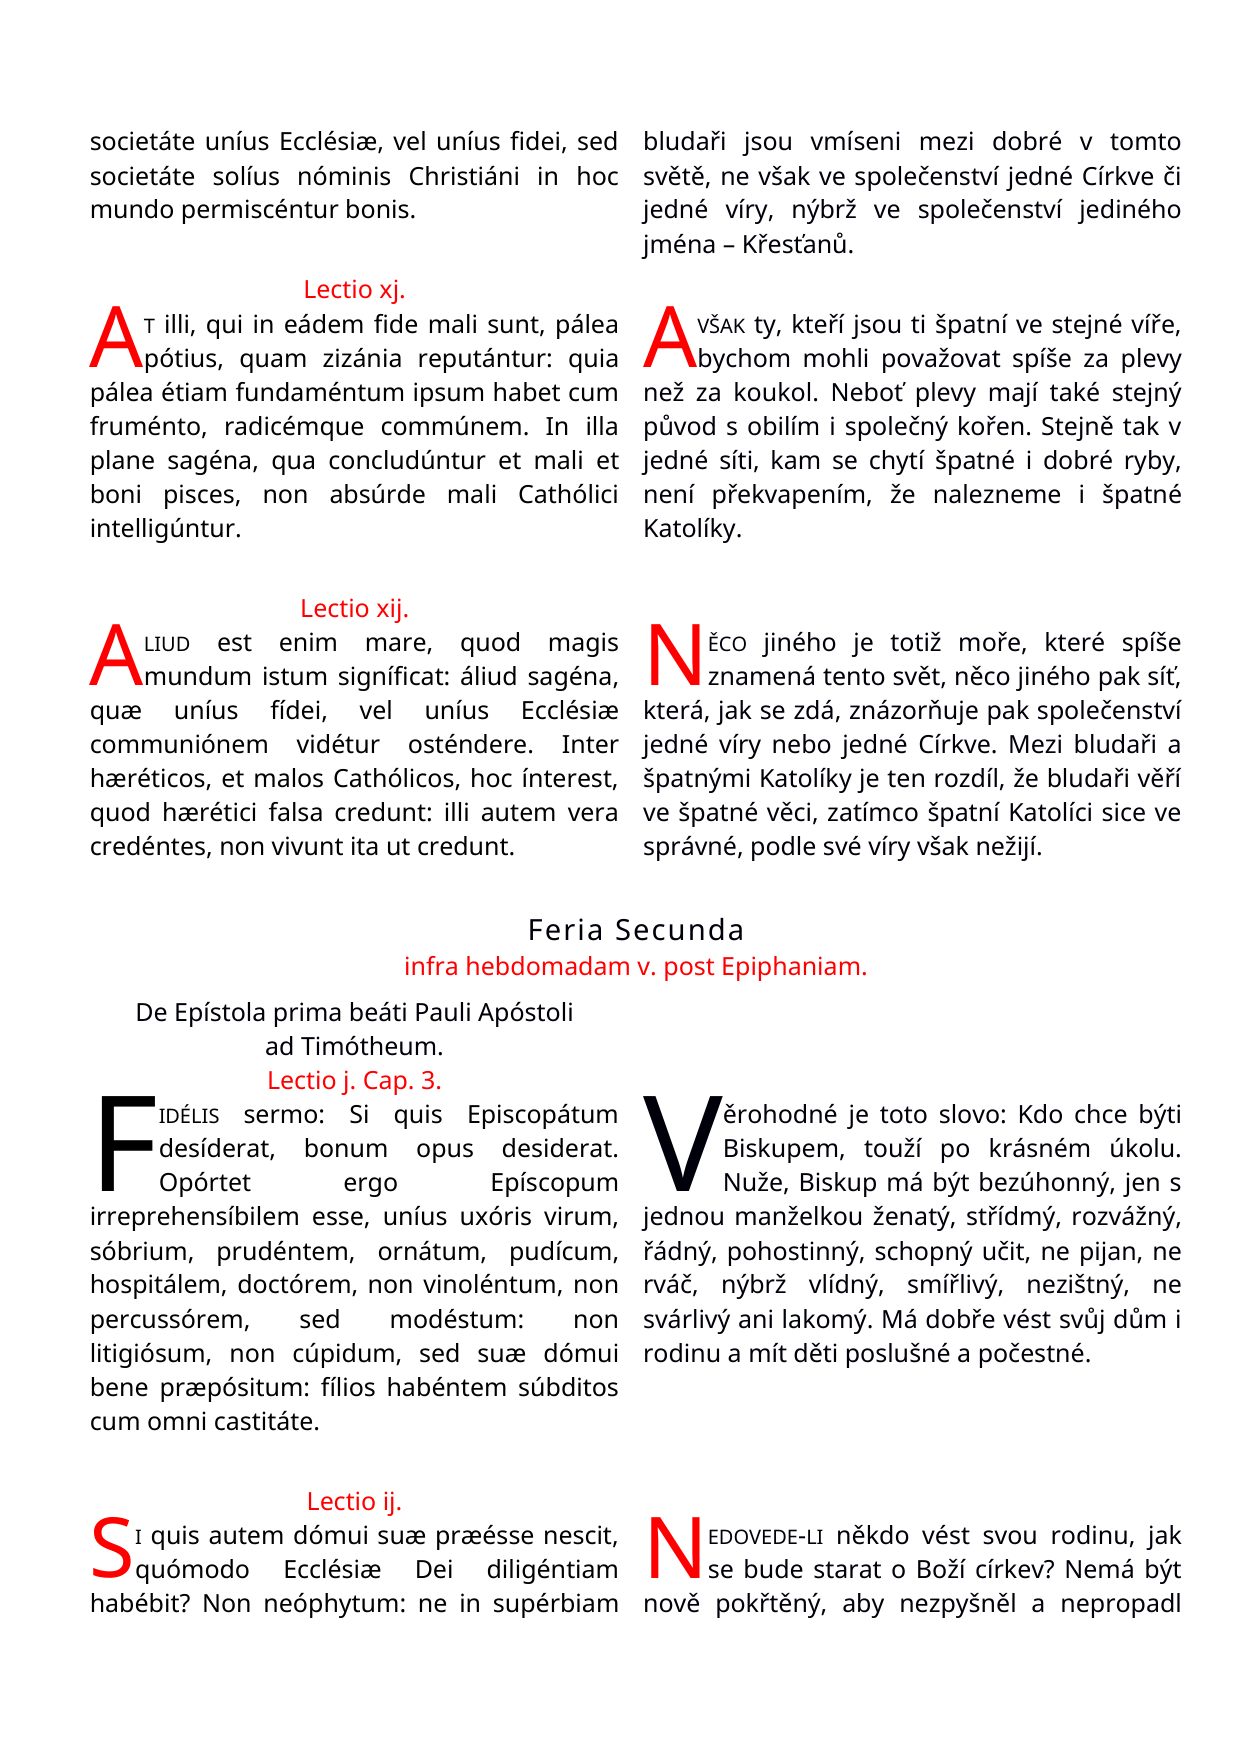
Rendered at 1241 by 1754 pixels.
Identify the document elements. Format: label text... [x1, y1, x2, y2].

table_cell Lectio ij. Si quis autem dómui suæ præésse nescit, quómodo Ecclésiæ Dei diligéntiam habébit? Non neóphytum: ne in supérbiam [78, 1478, 631, 1626]
table_cell Nedovede-li někdo vést svou rodinu, jak se bude starat o Boží církev? Nemá být nově pokřtěný, aby nezpyšněl a nepropadl [631, 1478, 1194, 1626]
table_cell Lectio xij. Aliud est enim mare, quod magis mundum istum signíficat: áliud sagéna, quæ uníus fídei, vel uníus Ecclésiæ communiónem vidétur osténdere. Inter hæréticos, et malos Cathólicos, hoc ínterest, quod hærétici falsa credunt: illi autem vera credéntes, non vivunt ita ut credunt. [78, 585, 631, 903]
table_cell Něco jiného je totiž moře, které spíše znamená tento svět, něco jiného pak síť, která, jak se zdá, znázorňuje pak společenství jedné víry nebo jedné Církve. Mezi bludaři a špatnými Katolíky je ten rozdíl, že bludaři věří ve špatné věci, zatímco špatní Katolíci sice ve správné, podle své víry však nežijí. [631, 585, 1194, 903]
table_cell Lectio xj. At illi, qui in eádem fide mali sunt, pálea pótius, quam zizánia reputántur: quia pálea étiam fundaméntum ipsum habet cum fruménto, radicémque commúnem. In illa plane sagéna, qua concludúntur et mali et boni pisces, non absúrde mali Cathólici intelligúntur. [78, 266, 631, 585]
table_cell bludaři jsou vmíseni mezi dobré v tomto světě, ne však ve společenství jedné Církve či jedné víry, nýbrž ve společenství jediného jména – Křesťanů. [631, 118, 1194, 266]
table_cell De Epístola prima beáti Pauli Apóstoli ad Timótheum. Lectio j. Cap. 3. Fidélis sermo: Si quis Episcopátum desíderat, bonum opus desiderat. Opórtet ergo Epíscopum irreprehensíbilem esse, uníus uxóris virum, sóbrium, prudéntem, ornátum, pudícum, hospitálem, doctórem‚ non vinoléntum, non percussórem, sed modéstum: non litigiósum, non cúpidum‚ sed suæ dómui bene præpósitum: fílios habéntem súbditos cum omni castitáte. [78, 989, 631, 1477]
table_cell Feria Secunda infra hebdomadam v. post Epiphaniam. [78, 903, 1194, 989]
table_cell Avšak ty, kteří jsou ti špatní ve stejné víře, bychom mohli považovat spíše za plevy než za koukol. Neboť plevy mají také stejný původ s obilím i společný kořen. Stejně tak v jedné síti, kam se chytí špatné i dobré ryby, není překvapením, že nalezneme i špatné Katolíky. [631, 266, 1194, 585]
table_cell societáte uníus Ecclésiæ, vel uníus fidei, sed societáte solíus nóminis Christiáni in hoc mundo permiscéntur bonis. [78, 118, 631, 266]
table_cell Věrohodné je toto slovo: Kdo chce býti Biskupem, touží po krásném úkolu. Nuže, Biskup má být bezúhonný, jen s jednou manželkou ženatý, střídmý, rozvážný, řádný, pohostinný, schopný učit, ne pijan, ne rváč, nýbrž vlídný, smířlivý, nezištný, ne svárlivý ani lakomý. Má dobře vést svůj dům i rodinu a mít děti poslušné a počestné. [631, 989, 1194, 1477]
